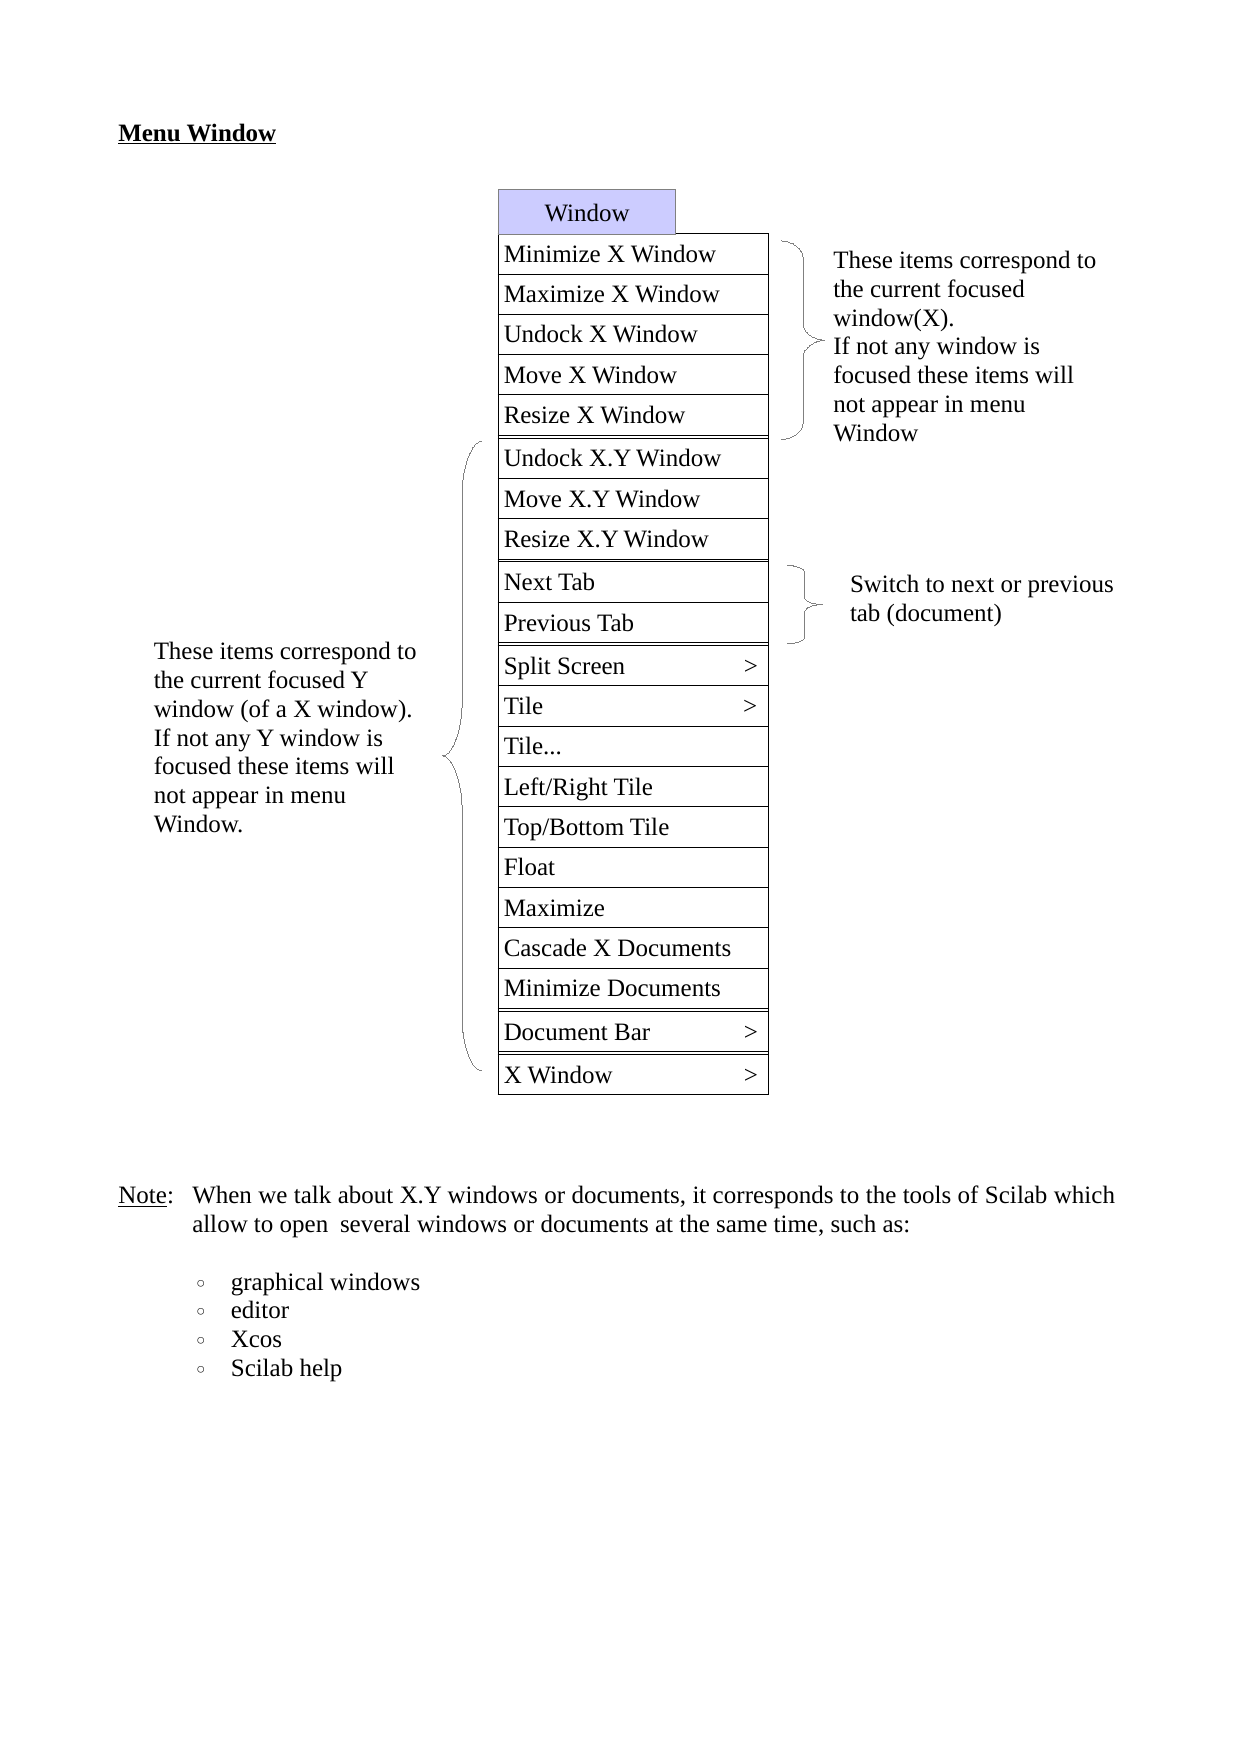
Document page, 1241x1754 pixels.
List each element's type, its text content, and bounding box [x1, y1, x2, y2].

table_cell X Window > [499, 1055, 768, 1094]
table_cell Resize X.Y Window [499, 519, 768, 558]
table_cell Resize X Window [499, 395, 768, 435]
table_cell Tile... [499, 727, 768, 766]
table_cell Maximize X Window [499, 275, 768, 314]
text Note: When we talk about X.Y windows or documents, it corresponds to the tools of Scilab which allow to open several windows or documents at the same time, such as: [118, 1181, 1122, 1238]
table_cell Minimize Documents [499, 969, 768, 1008]
table_cell Move X Window [499, 355, 768, 394]
table_cell Next Tab [499, 562, 768, 602]
text Menu Window [118, 118, 1122, 147]
list editor [193, 1296, 1122, 1324]
list graphical windows [193, 1267, 1122, 1296]
table_cell Document Bar > [499, 1012, 768, 1051]
table_cell Undock X.Y Window [499, 439, 768, 478]
table_cell Maximize [499, 888, 768, 927]
table_cell Top/Bottom Tile [499, 807, 768, 847]
list Scilab help [193, 1353, 1122, 1382]
table_cell Previous Tab [499, 603, 768, 642]
list Xcos [193, 1324, 1122, 1353]
table_cell Cascade X Documents [499, 928, 768, 967]
table_cell Tile > [499, 686, 768, 726]
table_cell Move X.Y Window [499, 479, 768, 518]
table_header Minimize X Window [499, 234, 768, 273]
table_cell Undock X Window [499, 315, 768, 354]
table_cell Float [499, 848, 768, 887]
table_cell Left/Right Tile [499, 767, 768, 806]
table_cell Split Screen > [499, 646, 768, 685]
